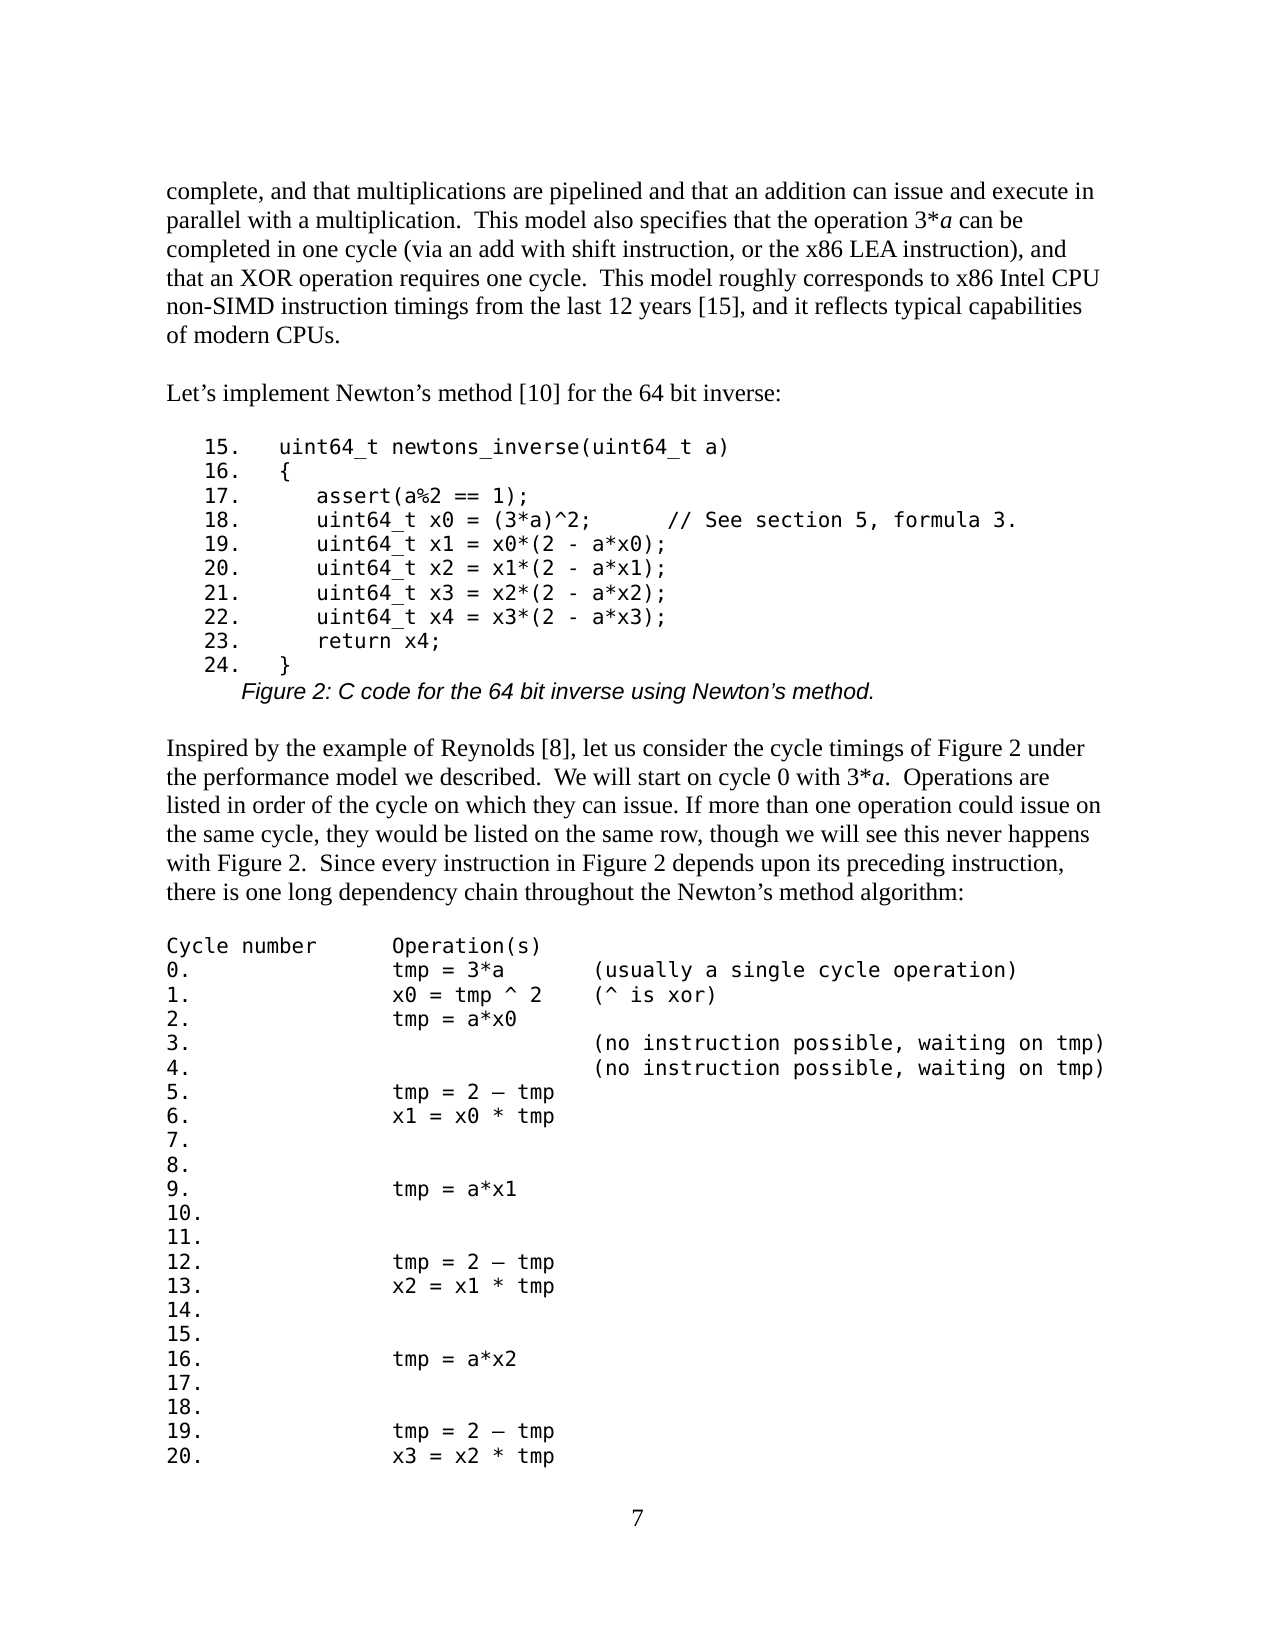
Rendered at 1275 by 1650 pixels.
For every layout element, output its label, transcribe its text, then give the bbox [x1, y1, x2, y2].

text 9. tmp = a*x1 [166, 1177, 1109, 1201]
text Let’s implement Newton’s method [10] for the 64 bit inverse: [166, 378, 1109, 406]
text 20. x3 = x2 * tmp [166, 1444, 1109, 1468]
text 4. (no instruction possible, waiting on tmp) [166, 1056, 1109, 1080]
text 19. tmp = 2 – tmp [166, 1419, 1109, 1444]
text Cycle number Operation(s) [166, 934, 1109, 958]
text 6. x1 = x0 * tmp 7. [166, 1104, 1109, 1153]
text 11. [166, 1225, 1109, 1250]
text 0. tmp = 3*a (usually a single cycle operation) [166, 958, 1109, 983]
list } [204, 653, 1109, 678]
text 14. [166, 1298, 1109, 1322]
text 12. tmp = 2 – tmp [166, 1250, 1109, 1274]
text 3. (no instruction possible, waiting on tmp) [166, 1031, 1109, 1056]
list uint64_t x3 = x2*(2 - a*x2); [204, 581, 1109, 605]
list return x4; [204, 629, 1109, 653]
text 16. tmp = a*x2 [166, 1347, 1109, 1371]
text 5. tmp = 2 – tmp [166, 1080, 1109, 1104]
list uint64_t newtons_inverse(uint64_t a) [204, 435, 1109, 459]
list { [204, 459, 1109, 484]
text 17. [166, 1371, 1109, 1395]
text 8. [166, 1153, 1109, 1177]
list uint64_t x4 = x3*(2 - a*x3); [204, 605, 1109, 629]
list uint64_t x1 = x0*(2 - a*x0); [204, 532, 1109, 556]
text 15. [166, 1322, 1109, 1347]
text 10. [166, 1201, 1109, 1225]
text 18. [166, 1395, 1109, 1419]
text 2. tmp = a*x0 [166, 1007, 1109, 1031]
text 13. x2 = x1 * tmp [166, 1274, 1109, 1298]
list assert(a%2 == 1); [204, 484, 1109, 508]
text 1. x0 = tmp ^ 2 (^ is xor) [166, 983, 1109, 1007]
list uint64_t x2 = x1*(2 - a*x1); [204, 556, 1109, 581]
list Figure 2: C code for the 64 bit inverse using Newton’s method. [204, 678, 1109, 704]
list uint64_t x0 = (3*a)^2; // See section 5, formula 3. [204, 508, 1109, 532]
text complete, and that multiplications are pipelined and that an addition can issue and execute in parallel with a multiplication. This model also specifies that the operation 3*a can be completed in one cycle (via an add with shift instruction, or the x86 LEA instruction), and that an XOR operation requires one cycle. This model roughly corresponds to x86 Intel CPU non-SIMD instruction timings from the last 12 years [15], and it reflects typical capabilities of modern CPUs. [166, 176, 1109, 349]
text Inspired by the example of Reynolds [8], let us consider the cycle timings of Figure 2 under the performance model we described. We will start on cycle 0 with 3*a. Operations are listed in order of the cycle on which they can issue. If more than one operation could issue on the same cycle, they would be listed on the same row, though we will see this never happens with Figure 2. Since every instruction in Figure 2 depends upon its preceding instruction, there is one long dependency chain throughout the Newton’s method algorithm: [166, 733, 1109, 905]
